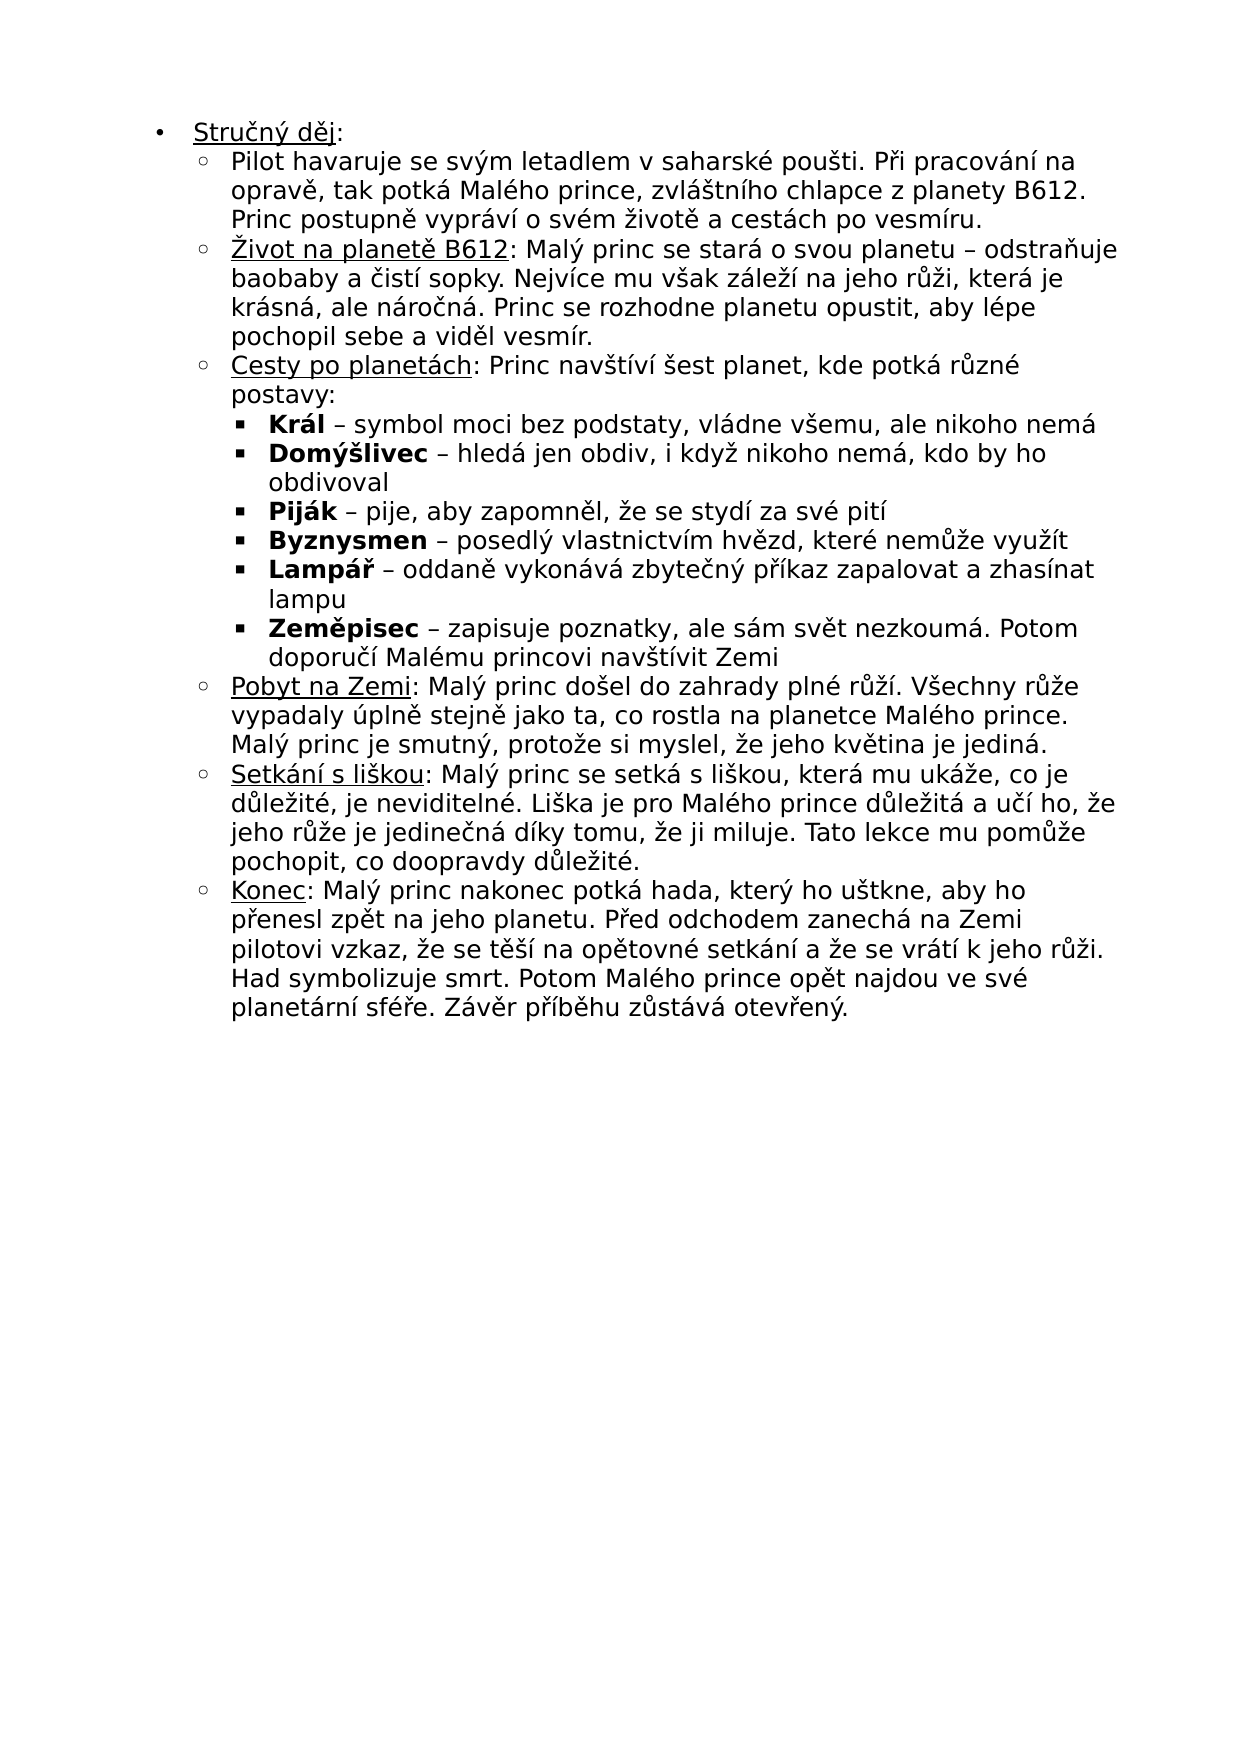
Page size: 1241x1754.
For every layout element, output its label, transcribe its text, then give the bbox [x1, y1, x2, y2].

list Král – symbol moci bez podstaty, vládne všemu, ale nikoho nemá [231, 410, 1122, 439]
list Pobyt na Zemi: Malý princ došel do zahrady plné růží. Všechny růže vypadaly úplně stejně jako ta, co rostla na planetce Malého prince. Malý princ je smutný, protože si myslel, že jeho květina je jediná. [193, 672, 1122, 760]
list Život na planetě B612: Malý princ se stará o svou planetu – odstraňuje baobaby a čistí sopky. Nejvíce mu však záleží na jeho růži, která je krásná, ale náročná. Princ se rozhodne planetu opustit, aby lépe pochopil sebe a viděl vesmír. [193, 235, 1122, 351]
list Cesty po planetách: Princ navštíví šest planet, kde potká různé postavy: [193, 351, 1122, 410]
list Lampář – oddaně vykonává zbytečný příkaz zapalovat a zhasínat lampu [231, 556, 1122, 614]
list Setkání s liškou: Malý princ se setká s liškou, která mu ukáže, co je důležité, je neviditelné. Liška je pro Malého prince důležitá a učí ho, že jeho růže je jedinečná díky tomu, že ji miluje. Tato lekce mu pomůže pochopit, co doopravdy důležité. [193, 760, 1122, 876]
list Piják – pije, aby zapomněl, že se stydí za své pití [231, 497, 1122, 526]
list Konec: Malý princ nakonec potká hada, který ho uštkne, aby ho přenesl zpět na jeho planetu. Před odchodem zanechá na Zemi pilotovi vzkaz, že se těší na opětovné setkání a že se vrátí k jeho růži. Had symbolizuje smrt. Potom Malého prince opět najdou ve své planetární sféře. Závěr příběhu zůstává otevřený. [193, 876, 1122, 1022]
list Domýšlivec – hledá jen obdiv, i když nikoho nemá, kdo by ho obdivoval [231, 439, 1122, 497]
list Pilot havaruje se svým letadlem v saharské poušti. Při pracování na opravě, tak potká Malého prince, zvláštního chlapce z planety B612. Princ postupně vypráví o svém životě a cestách po vesmíru. [193, 147, 1122, 235]
list Byznysmen – posedlý vlastnictvím hvězd, které nemůže využít [231, 526, 1122, 556]
list Zeměpisec – zapisuje poznatky, ale sám svět nezkoumá. Potom doporučí Malému princovi navštívit Zemi [231, 614, 1122, 672]
list Stručný děj: [156, 118, 1122, 147]
